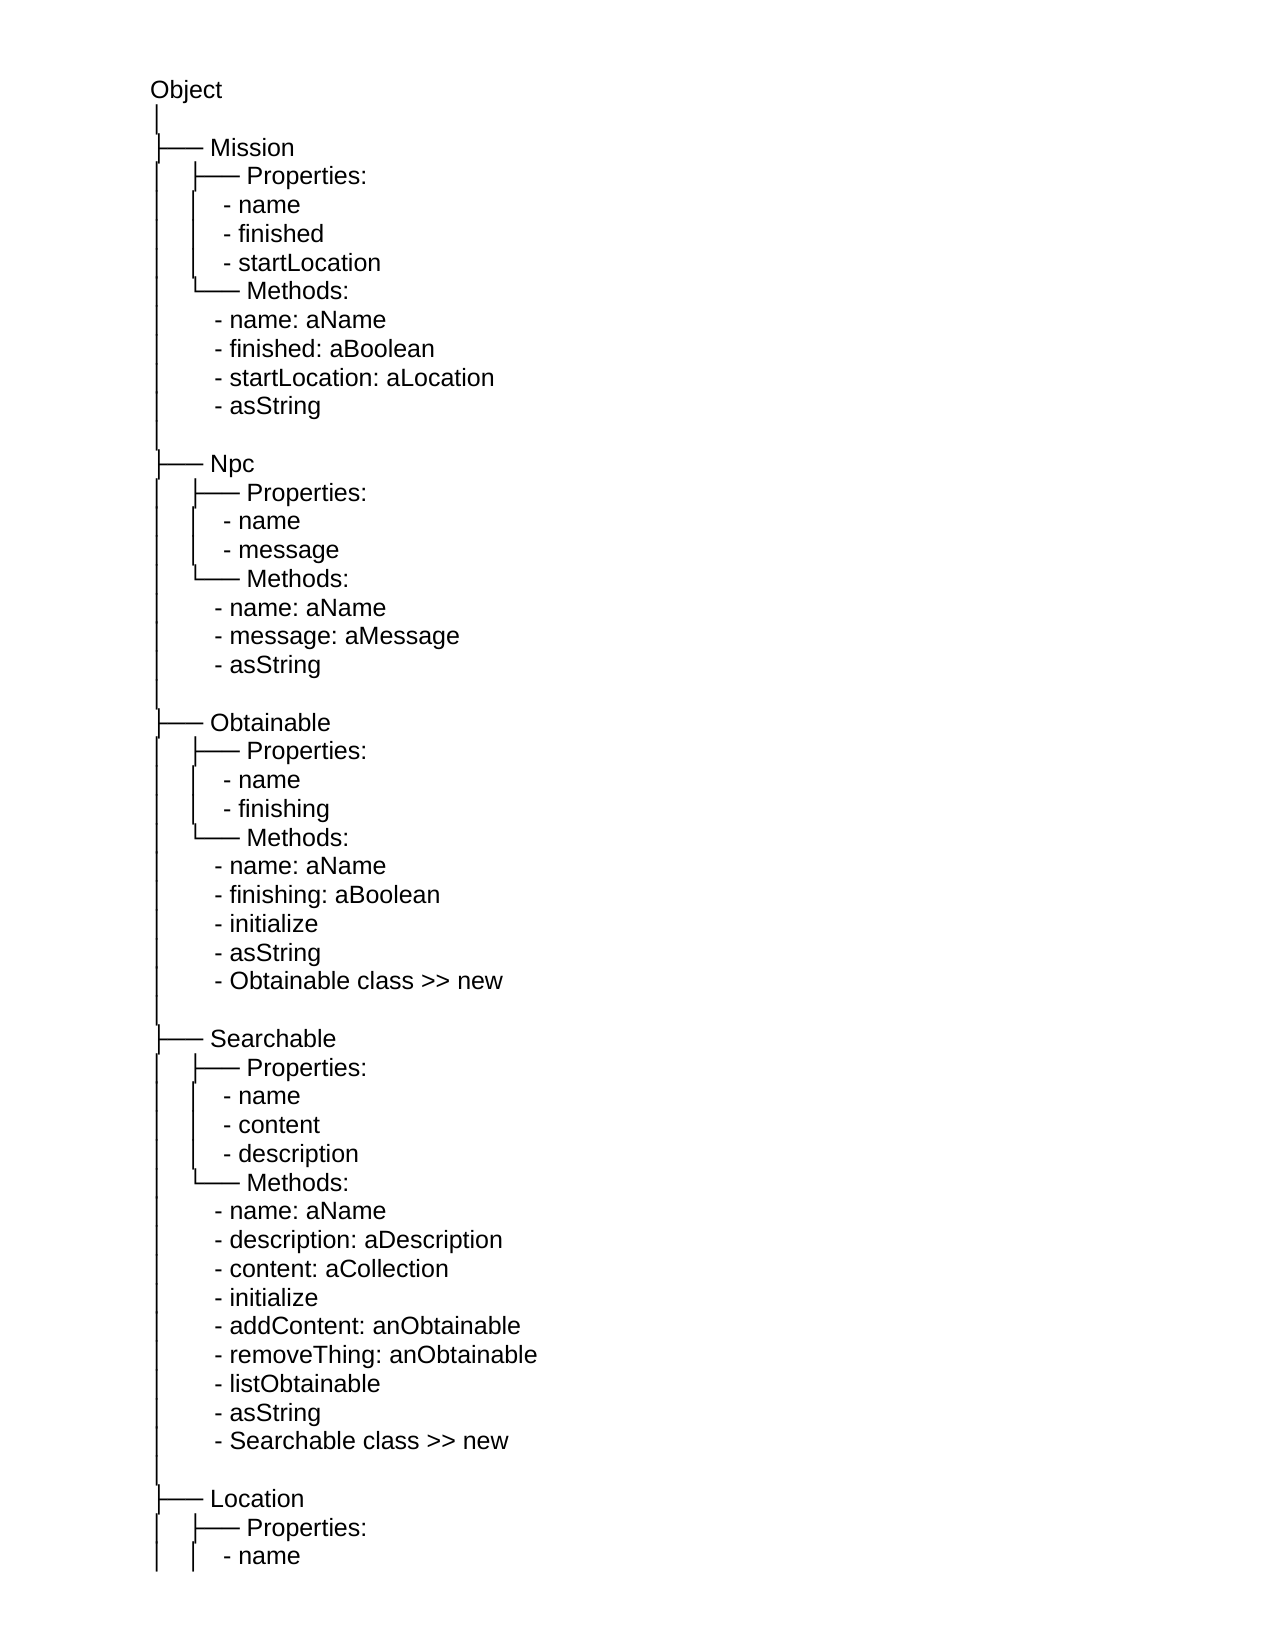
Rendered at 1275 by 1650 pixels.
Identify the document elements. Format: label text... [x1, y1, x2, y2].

text │ - listObtainable [158, 1369, 1125, 1397]
text Object [150, 75, 1125, 104]
text │ [150, 104, 156, 132]
text ├── Mission [150, 132, 158, 161]
text │ [150, 679, 156, 707]
text │ ├── Properties: [196, 161, 1125, 190]
text │ ├── Properties: [196, 736, 1125, 765]
text │ [158, 995, 1125, 1024]
text │ - asString [158, 1397, 1125, 1426]
text │ [158, 420, 1125, 449]
text │ │ - content [194, 1110, 1125, 1139]
text │ - Obtainable class >> new [158, 966, 1125, 995]
text │ │ - finishing [194, 794, 1125, 822]
text ├── Npc [150, 449, 158, 477]
text │ └── Methods: [158, 276, 1125, 305]
text │ │ - name [194, 190, 1125, 219]
text ├── Searchable [160, 1024, 1125, 1052]
text │ │ - message [194, 535, 1125, 564]
text │ - description: aDescription [158, 1225, 1125, 1254]
text ├── Mission [158, 132, 1125, 161]
text │ │ - startLocation [194, 247, 1125, 276]
text │ ├── Properties: [158, 1512, 1125, 1541]
text │ ├── Properties: [158, 161, 194, 190]
text │ ├── Properties: [158, 736, 194, 765]
text │ - finished: aBoolean [158, 334, 1125, 362]
text │ - asString [158, 937, 1125, 966]
text │ - name: aName [158, 305, 1125, 334]
text │ │ - name [194, 1541, 1125, 1570]
text │ [150, 995, 156, 1024]
text │ └── Methods: [158, 564, 1125, 592]
text │ - asString [158, 391, 1125, 420]
text │ - name: aName [158, 1196, 1125, 1225]
text │ │ - message [158, 535, 192, 564]
text │ - content: aCollection [158, 1254, 1125, 1282]
text │ │ - name [158, 190, 192, 219]
text ├── Npc [160, 449, 1125, 477]
text │ │ - startLocation [158, 247, 192, 276]
text │ ├── Properties: [158, 1052, 1125, 1081]
text │ │ - name [194, 1081, 1125, 1110]
text │ - Searchable class >> new [158, 1426, 1125, 1455]
text │ │ - content [158, 1110, 192, 1139]
text ├── Location [160, 1484, 1125, 1512]
text │ │ - name [158, 506, 192, 535]
text │ │ - description [194, 1139, 1125, 1167]
text │ [158, 1455, 1125, 1484]
text │ - asString [158, 650, 1125, 679]
text │ │ - name [158, 1541, 192, 1570]
text │ │ - finishing [158, 794, 192, 822]
text │ [158, 679, 1125, 707]
text │ │ - name [194, 765, 1125, 794]
text │ - startLocation: aLocation [158, 362, 1125, 391]
text │ - name: aName [158, 592, 1125, 621]
text │ ├── Properties: [158, 477, 1125, 506]
text │ └── Methods: [158, 1167, 1125, 1196]
text │ - message: aMessage [158, 621, 1125, 650]
text │ - initialize [158, 909, 1125, 937]
text │ - addContent: anObtainable [158, 1311, 1125, 1340]
text │ │ - name [158, 765, 192, 794]
text │ [150, 1455, 156, 1484]
text │ - name: aName [158, 851, 1125, 880]
text │ │ - description [158, 1139, 192, 1167]
text │ │ - name [194, 506, 1125, 535]
text │ │ - finished [194, 219, 1125, 247]
text │ │ - name [158, 1081, 192, 1110]
text │ └── Methods: [158, 822, 1125, 851]
text │ - removeThing: anObtainable [158, 1340, 1125, 1369]
text │ [158, 104, 1125, 132]
text │ - finishing: aBoolean [158, 880, 1125, 909]
text │ - initialize [158, 1282, 1125, 1311]
text ├── Obtainable [158, 707, 1125, 736]
text │ [150, 420, 156, 449]
text │ │ - finished [158, 219, 192, 247]
